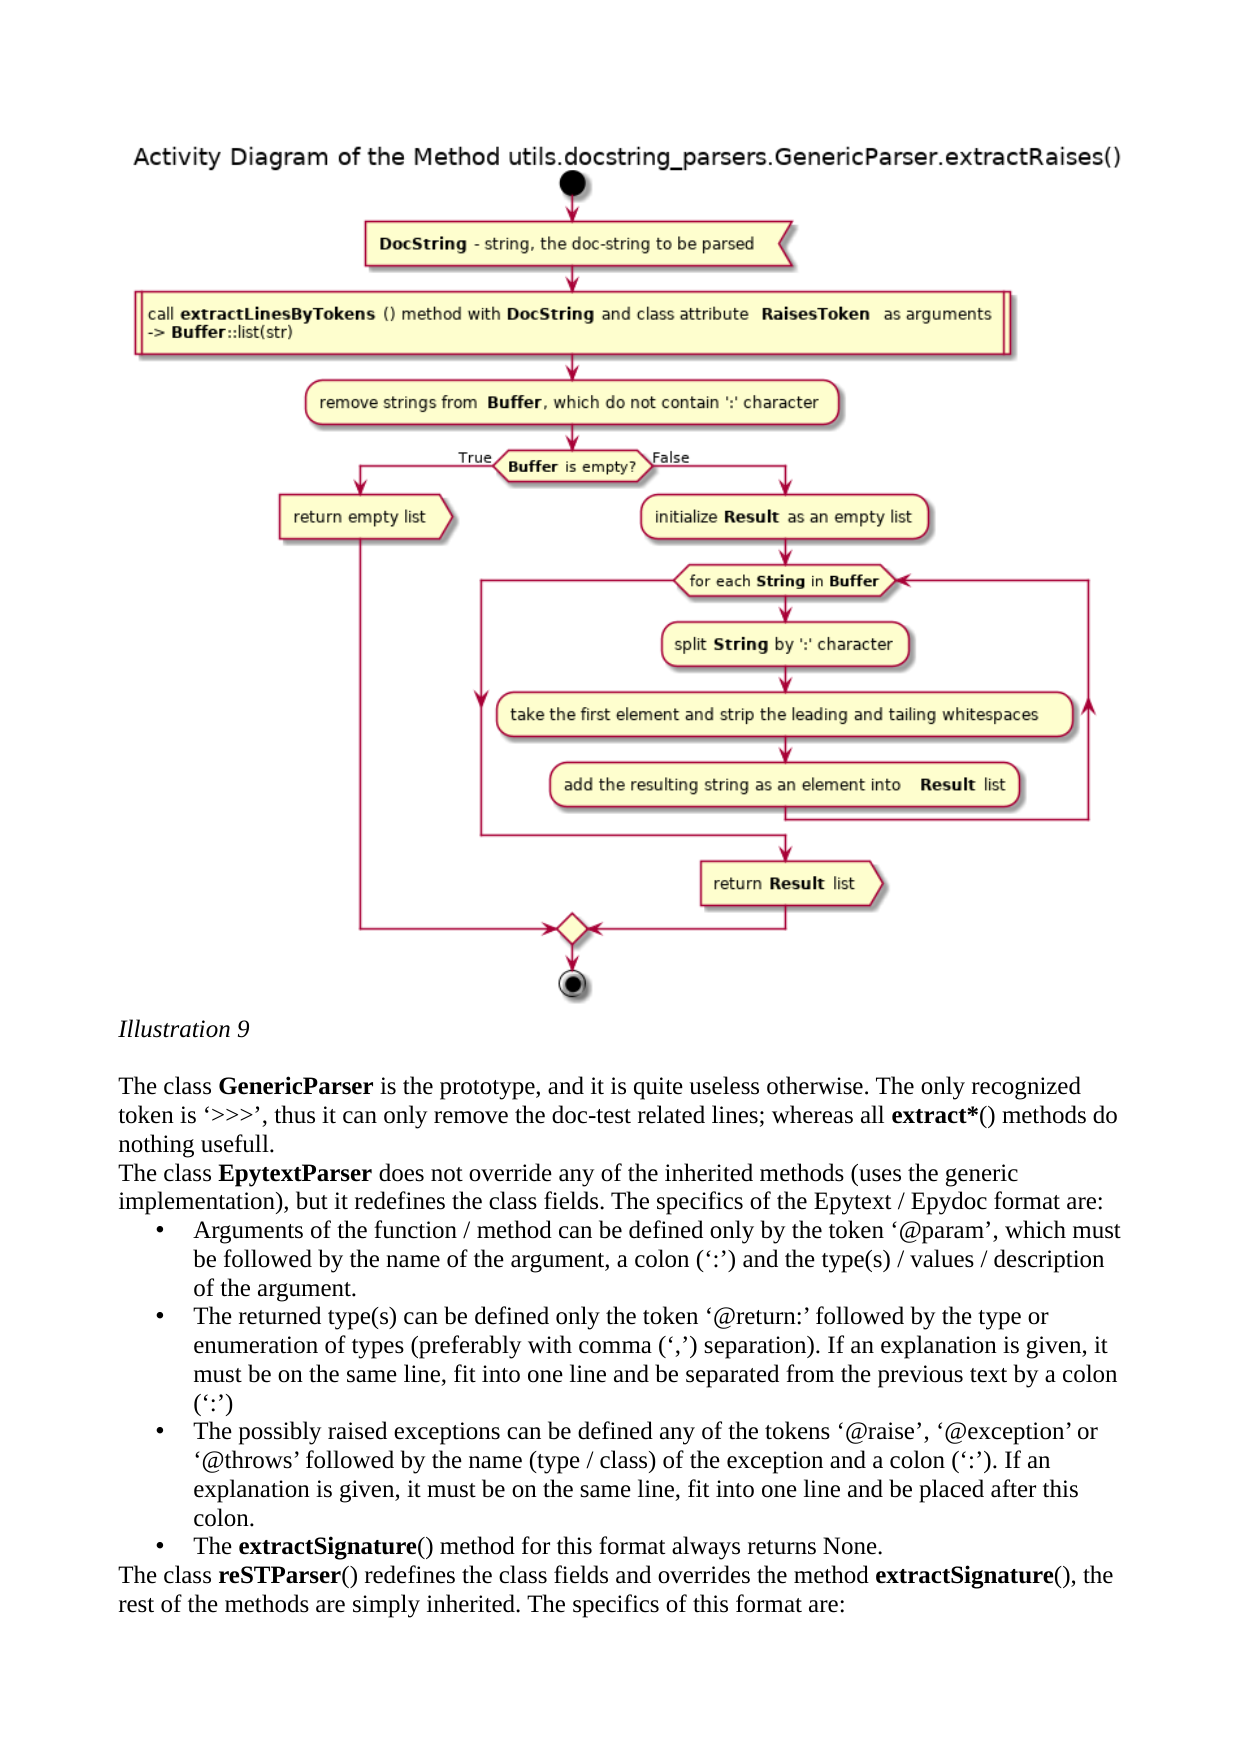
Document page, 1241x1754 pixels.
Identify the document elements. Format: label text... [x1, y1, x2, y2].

list The extractSignature() method for this format always returns None. [156, 1531, 1122, 1560]
list The returned type(s) can be defined only the token ‘@return:’ followed by the type or enumeration of types (preferably with comma (‘,’) separation). If an explanation is given, it must be on the same line, fit into one line and be separated from the previous text by a colon (‘:’) [156, 1301, 1122, 1416]
text The class reSTParser() redefines the class fields and overrides the method extractSignature(), the rest of the methods are simply inherited. The specifics of this format are: [118, 1560, 1122, 1618]
list The possibly raised exceptions can be defined any of the tokens ‘@raise’, ‘@exception’ or ‘@throws’ followed by the name (type / class) of the exception and a colon (‘:’). If an explanation is given, it must be on the same line, fit into one line and be placed after this colon. [156, 1416, 1122, 1531]
text The class GenericParser is the prototype, and it is quite useless otherwise. The only recognized token is ‘>>>’, thus it can only remove the doc-test related lines; whereas all extract*() methods do nothing usefull. [118, 1071, 1122, 1158]
picture [118, 130, 1123, 1009]
text The class EpytextParser does not override any of the inherited methods (uses the generic implementation), but it redefines the class fields. The specifics of the Epytext / Epydoc format are: [118, 1158, 1122, 1215]
text Illustration 9 [118, 1009, 1122, 1043]
list Arguments of the function / method can be defined only by the token ‘@param’, which must be followed by the name of the argument, a colon (‘:’) and the type(s) / values / description of the argument. [156, 1215, 1122, 1301]
